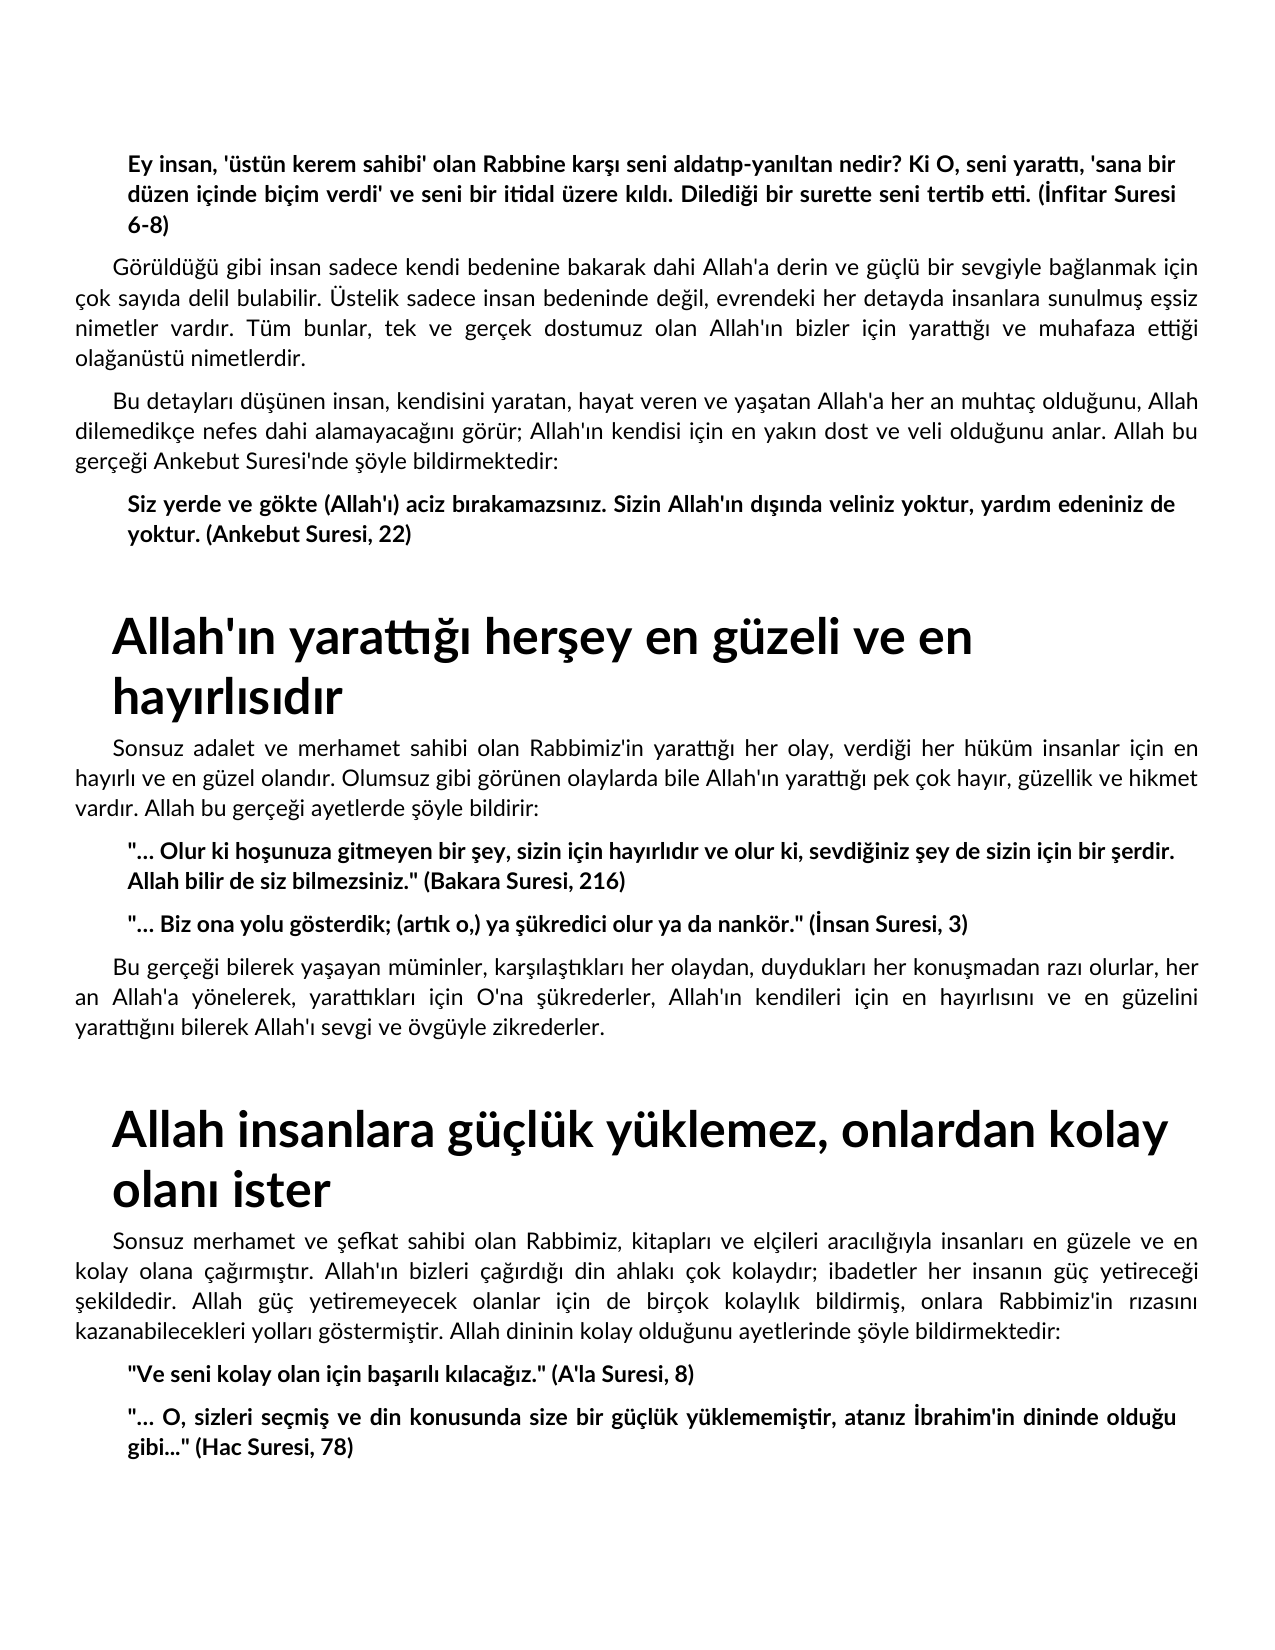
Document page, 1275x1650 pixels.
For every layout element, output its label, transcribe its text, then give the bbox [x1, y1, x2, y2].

text Sonsuz adalet ve merhamet sahibi olan Rabbimiz'in yarattığı her olay, verdiği her hüküm insanlar için en hayırlı ve en güzel olandır. Olumsuz gibi görünen olaylarda bile Allah'ın yarattığı pek çok hayır, güzellik ve hikmet vardır. Allah bu gerçeği ayetlerde şöyle bildirir: [75, 733, 1200, 821]
text Siz yerde ve gökte (Allah'ı) aciz bırakamazsınız. Sizin Allah'ın dışında veliniz yoktur, yardım edeniniz de yoktur. (Ankebut Suresi, 22) [127, 489, 1177, 547]
text "… Olur ki hoşunuza gitmeyen bir şey, sizin için hayırlıdır ve olur ki, sevdiğiniz şey de sizin için bir şerdir. Allah bilir de siz bilmezsiniz." (Bakara Suresi, 216) [127, 837, 1177, 894]
text "Ve seni kolay olan için başarılı kılacağız." (A'la Suresi, 8) [127, 1360, 1177, 1387]
subtitle Allah insanlara güçlük yüklemez, onlardan kolay olanı ister [112, 1098, 1200, 1218]
text Bu detayları düşünen insan, kendisini yaratan, hayat veren ve yaşatan Allah'a her an muhtaç olduğunu, Allah dilemedikçe nefes dahi alamayacağını görür; Allah'ın kendisi için en yakın dost ve veli olduğunu anlar. Allah bu gerçeği Ankebut Suresi'nde şöyle bildirmektedir: [75, 386, 1200, 474]
text Sonsuz merhamet ve şefkat sahibi olan Rabbimiz, kitapları ve elçileri aracılığıyla insanları en güzele ve en kolay olana çağırmıştır. Allah'ın bizleri çağırdığı din ahlakı çok kolaydır; ibadetler her insanın güç yetireceği şekildedir. Allah güç yetiremeyecek olanlar için de birçok kolaylık bildirmiş, onlara Rabbimiz'in rızasını kazanabilecekleri yolları göstermiştir. Allah dininin kolay olduğunu ayetlerinde şöyle bildirmektedir: [75, 1226, 1200, 1344]
text Bu gerçeği bilerek yaşayan müminler, karşılaştıkları her olaydan, duydukları her konuşmadan razı olurlar, her an Allah'a yönelerek, yarattıkları için O'na şükrederler, Allah'ın kendileri için en hayırlısını ve en güzelini yarattığını bilerek Allah'ı sevgi ve övgüyle zikrederler. [75, 952, 1200, 1040]
text Ey insan, 'üstün kerem sahibi' olan Rabbine karşı seni aldatıp-yanıltan nedir? Ki O, seni yarattı, 'sana bir düzen içinde biçim verdi' ve seni bir itidal üzere kıldı. Dilediği bir surette seni tertib etti. (İnfitar Suresi 6-8) [127, 150, 1177, 238]
subtitle Allah'ın yarattığı herşey en güzeli ve en hayırlısıdır [112, 605, 1200, 725]
text "… Biz ona yolu gösterdik; (artık o,) ya şükredici olur ya da nankör." (İnsan Suresi, 3) [127, 909, 1177, 937]
text Görüldüğü gibi insan sadece kendi bedenine bakarak dahi Allah'a derin ve güçlü bir sevgiyle bağlanmak için çok sayıda delil bulabilir. Üstelik sadece insan bedeninde değil, evrendeki her detayda insanlara sunulmuş eşsiz nimetler vardır. Tüm bunlar, tek ve gerçek dostumuz olan Allah'ın bizler için yarattığı ve muhafaza ettiği olağanüstü nimetlerdir. [75, 253, 1200, 371]
text "… O, sizleri seçmiş ve din konusunda size bir güçlük yüklememiştir, atanız İbrahim'in dininde olduğu gibi..." (Hac Suresi, 78) [127, 1402, 1177, 1460]
